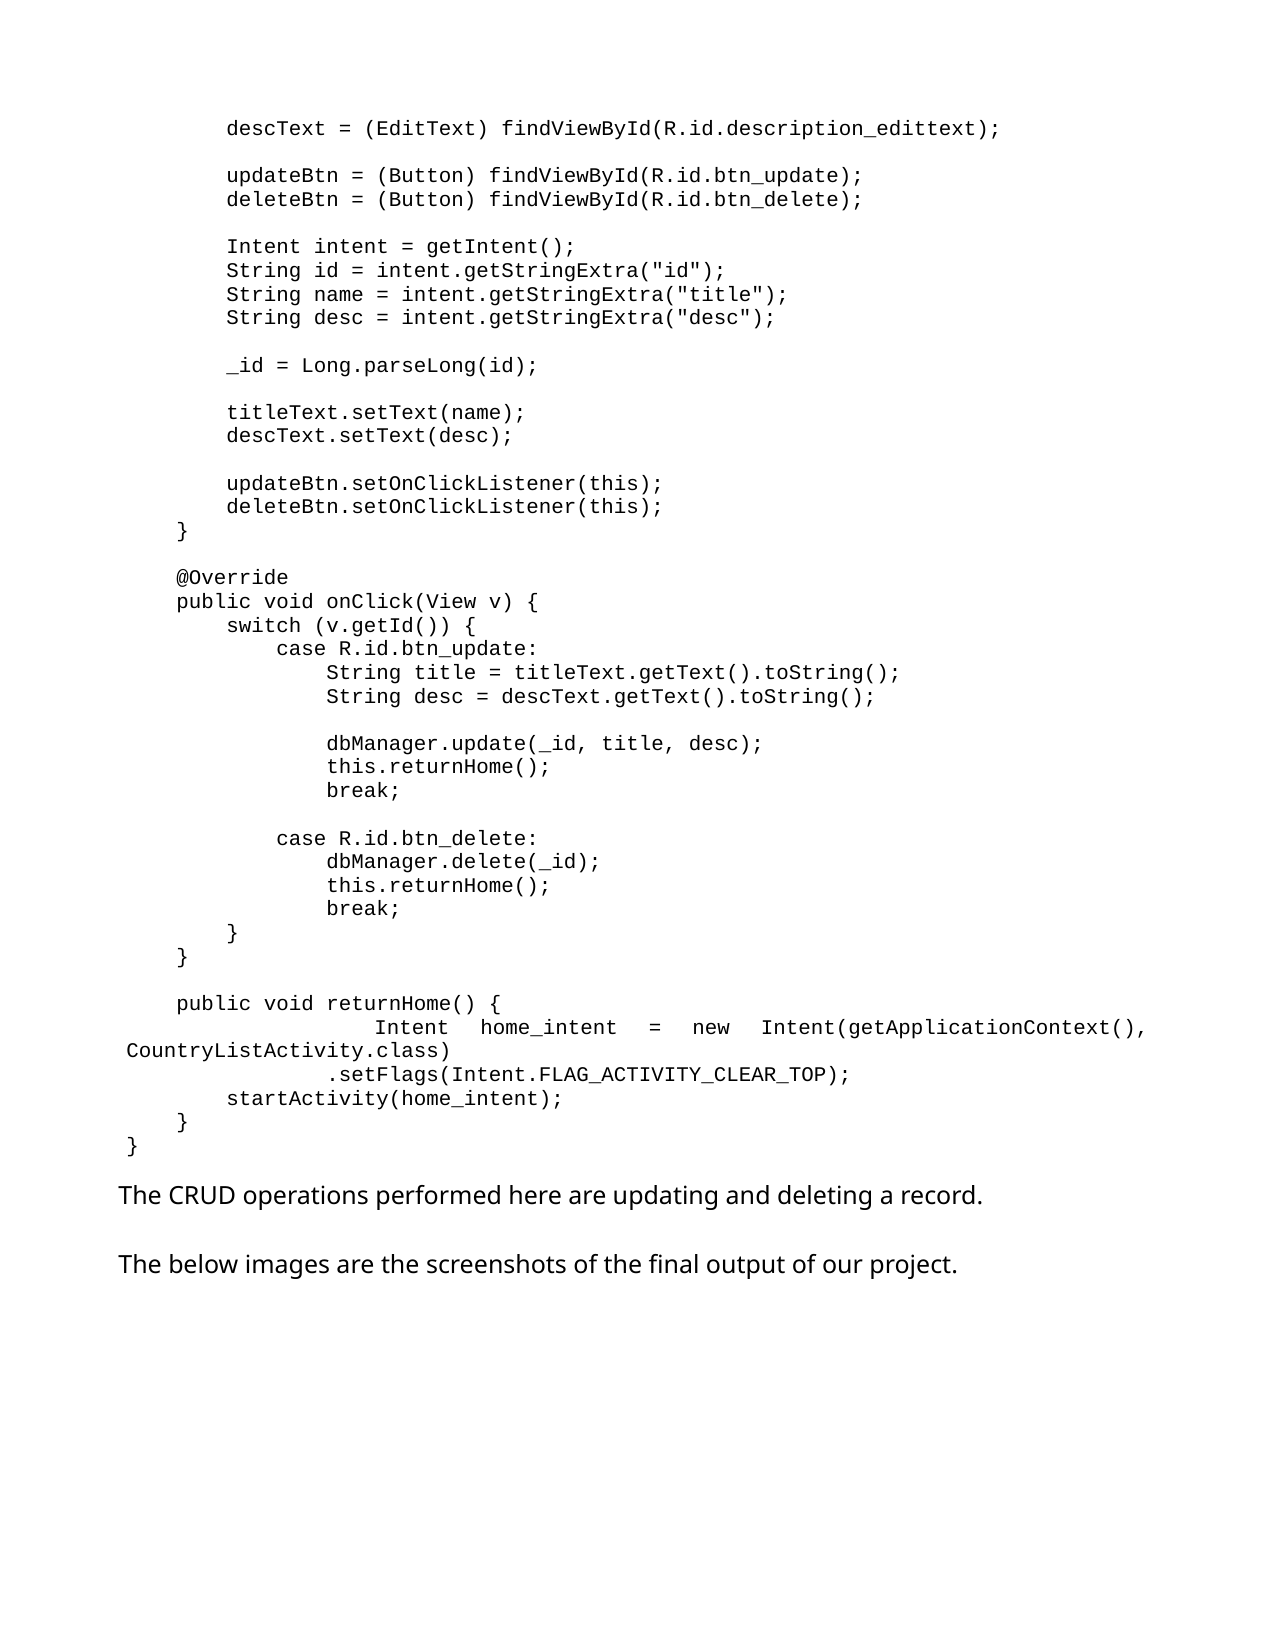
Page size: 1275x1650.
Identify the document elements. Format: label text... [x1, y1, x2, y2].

text @Override [126, 567, 1149, 591]
text break; [126, 780, 1149, 804]
text dbManager.update(_id, title, desc); [126, 733, 1149, 757]
text updateBtn = (Button) findViewById(R.id.btn_update); [126, 165, 1149, 189]
text this.returnHome(); [126, 875, 1149, 898]
text _id = Long.parseLong(id); [126, 354, 1149, 378]
text Intent intent = getIntent(); [126, 236, 1149, 260]
text switch (v.getId()) { [126, 615, 1149, 638]
text case R.id.btn_delete: [126, 827, 1149, 851]
text public void onClick(View v) { [126, 591, 1149, 615]
text String desc = descText.getText().toString(); [126, 686, 1149, 709]
text } [126, 922, 1149, 946]
text descText = (EditText) findViewById(R.id.description_edittext); [126, 118, 1149, 142]
text String desc = intent.getStringExtra("desc"); [126, 307, 1149, 331]
text String name = intent.getStringExtra("title"); [126, 284, 1149, 307]
text } [126, 946, 1149, 969]
text updateBtn.setOnClickListener(this); [126, 473, 1149, 496]
text Intent home_intent = new Intent(getApplicationContext(), CountryListActivity.class) [126, 1017, 1149, 1064]
text deleteBtn.setOnClickListener(this); [126, 496, 1149, 520]
text } [126, 1135, 1149, 1158]
text public void returnHome() { [126, 993, 1149, 1017]
text } [126, 1111, 1149, 1135]
text dbManager.delete(_id); [126, 851, 1149, 875]
text } [126, 520, 1149, 544]
text String title = titleText.getText().toString(); [126, 662, 1149, 686]
text titleText.setText(name); [126, 402, 1149, 426]
text .setFlags(Intent.FLAG_ACTIVITY_CLEAR_TOP); [126, 1064, 1149, 1088]
text descText.setText(desc); [126, 426, 1149, 449]
text String id = intent.getStringExtra("id"); [126, 260, 1149, 284]
text this.returnHome(); [126, 757, 1149, 780]
text startActivity(home_intent); [126, 1088, 1149, 1111]
text The CRUD operations performed here are updating and deleting a record. [118, 1174, 1157, 1212]
text The below images are the screenshots of the final output of our project. [118, 1243, 1157, 1280]
text case R.id.btn_update: [126, 638, 1149, 662]
text break; [126, 898, 1149, 922]
text deleteBtn = (Button) findViewById(R.id.btn_delete); [126, 189, 1149, 213]
